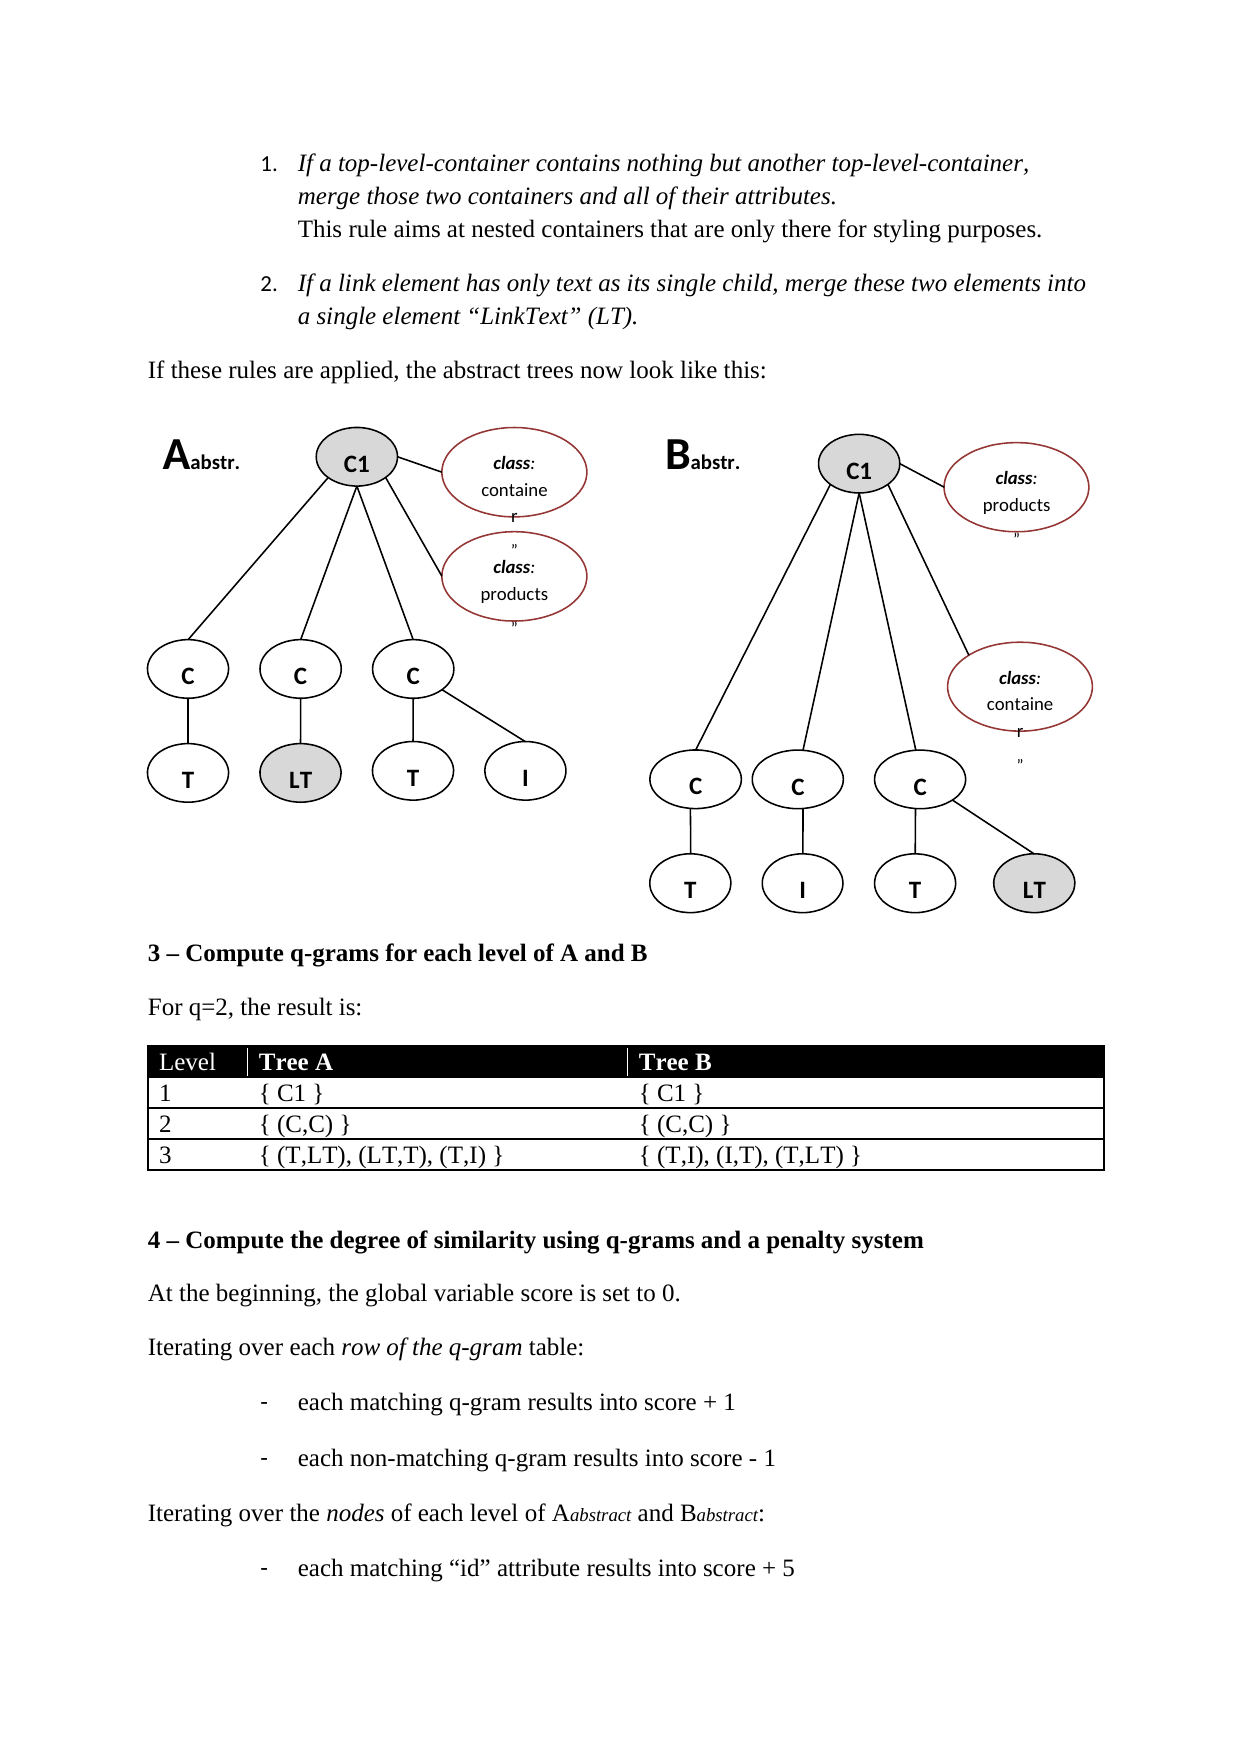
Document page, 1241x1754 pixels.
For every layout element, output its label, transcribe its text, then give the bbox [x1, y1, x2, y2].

list If a top-level-container contains nothing but another top-level-container, merge those two containers and all of their attributes. This rule aims at nested containers that are only there for styling purposes. [260, 148, 1093, 243]
table_cell 2 [149, 1109, 247, 1138]
text At the beginning, the global variable score is set to 0. [148, 1278, 1093, 1307]
text If these rules are applied, the abstract trees now look like this: [148, 355, 1093, 384]
table_cell { (C,C) } [628, 1109, 1103, 1138]
text 3 – Compute q-grams for each level of A and B [148, 938, 1093, 966]
table_cell { (T,LT), (LT,T), (T,I) } [248, 1140, 627, 1169]
table_cell 1 [149, 1078, 247, 1107]
table_cell { (C,C) } [248, 1109, 627, 1138]
table_header Level [149, 1048, 247, 1076]
table_cell { (T,I), (I,T), (T,LT) } [628, 1140, 1103, 1169]
list If a link element has only text as its single child, merge these two elements into a single element “LinkText” (LT). [260, 268, 1093, 330]
list each non-matching q-gram results into score - 1 [260, 1442, 1093, 1473]
table_cell 3 [149, 1140, 247, 1169]
text For q=2, the result is: [148, 992, 1093, 1020]
table_header Tree A [248, 1048, 627, 1076]
table_cell { C1 } [628, 1078, 1103, 1107]
list each matching q-gram results into score + 1 [260, 1386, 1093, 1417]
table_cell { C1 } [248, 1078, 627, 1107]
text Iterating over the nodes of each level of Aabstract and Babstract: [148, 1498, 1093, 1527]
table_header Tree B [628, 1048, 1103, 1076]
text Iterating over each row of the q-gram table: [148, 1332, 1093, 1361]
list each matching “id” attribute results into score + 5 [260, 1552, 1093, 1582]
text 4 – Compute the degree of similarity using q-grams and a penalty system [148, 1225, 1093, 1253]
